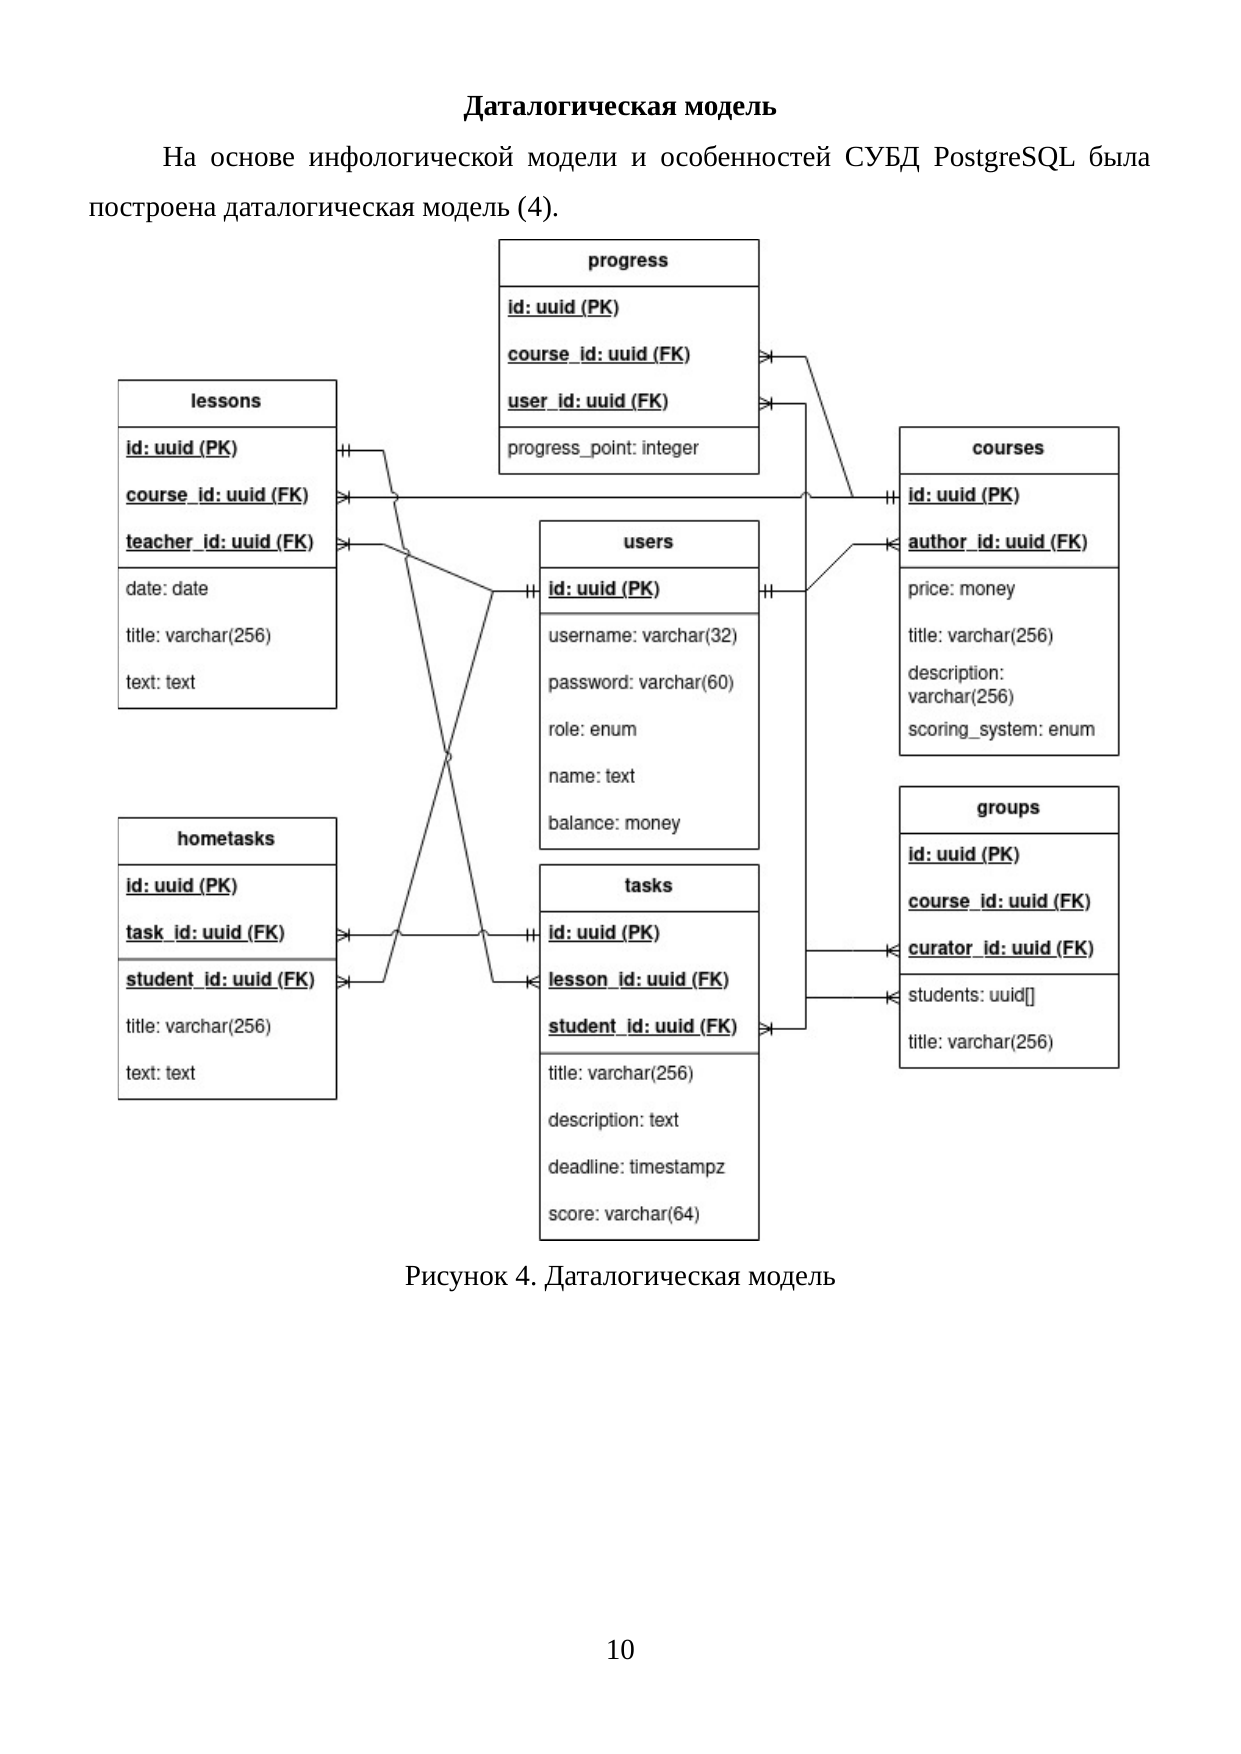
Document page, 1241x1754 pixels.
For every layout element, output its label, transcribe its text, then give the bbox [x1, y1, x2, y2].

text На основе инфологической модели и особенностей СУБД PostgreSQL была построена даталогическая модель (Рисунок 4). [88, 139, 1152, 223]
subtitle Даталогическая модель [88, 88, 1152, 122]
picture [117, 239, 1123, 1241]
text Рисунок 4. Даталогическая модель [118, 1241, 1122, 1291]
